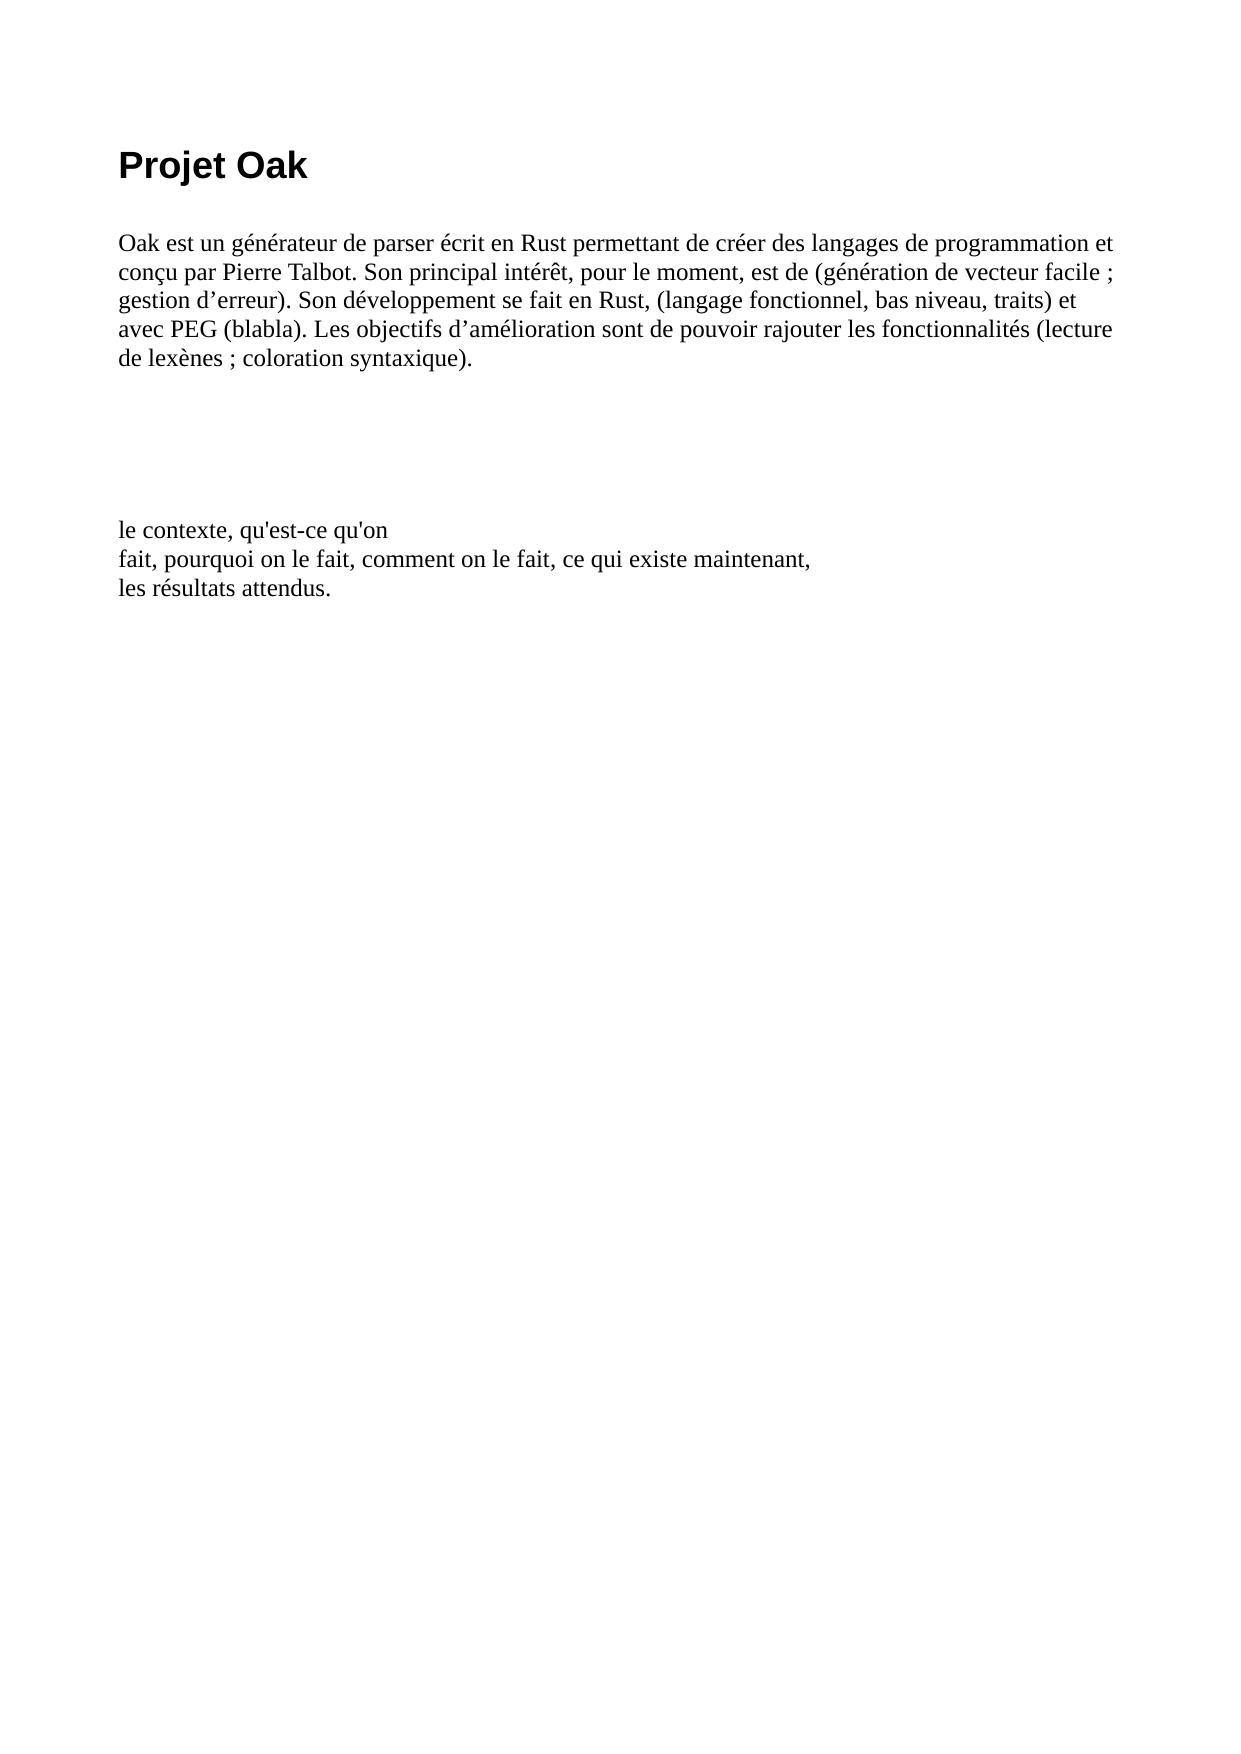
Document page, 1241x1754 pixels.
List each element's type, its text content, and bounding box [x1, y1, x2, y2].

text Oak est un générateur de parser écrit en Rust permettant de créer des langages de programmation et conçu par Pierre Talbot. Son principal intérêt, pour le moment, est de (génération de vecteur facile ; gestion d’erreur). Son développement se fait en Rust, (langage fonctionnel, bas niveau, traits) et avec PEG (blabla). Les objectifs d’amélioration sont de pouvoir rajouter les fonctionnalités (lecture de lexènes ; coloration syntaxique). [118, 228, 1122, 372]
subtitle Projet Oak [118, 143, 1122, 187]
text le contexte, qu'est-ce qu'on fait, pourquoi on le fait, comment on le fait, ce qui existe maintenant, les résultats attendus. [118, 516, 1122, 602]
